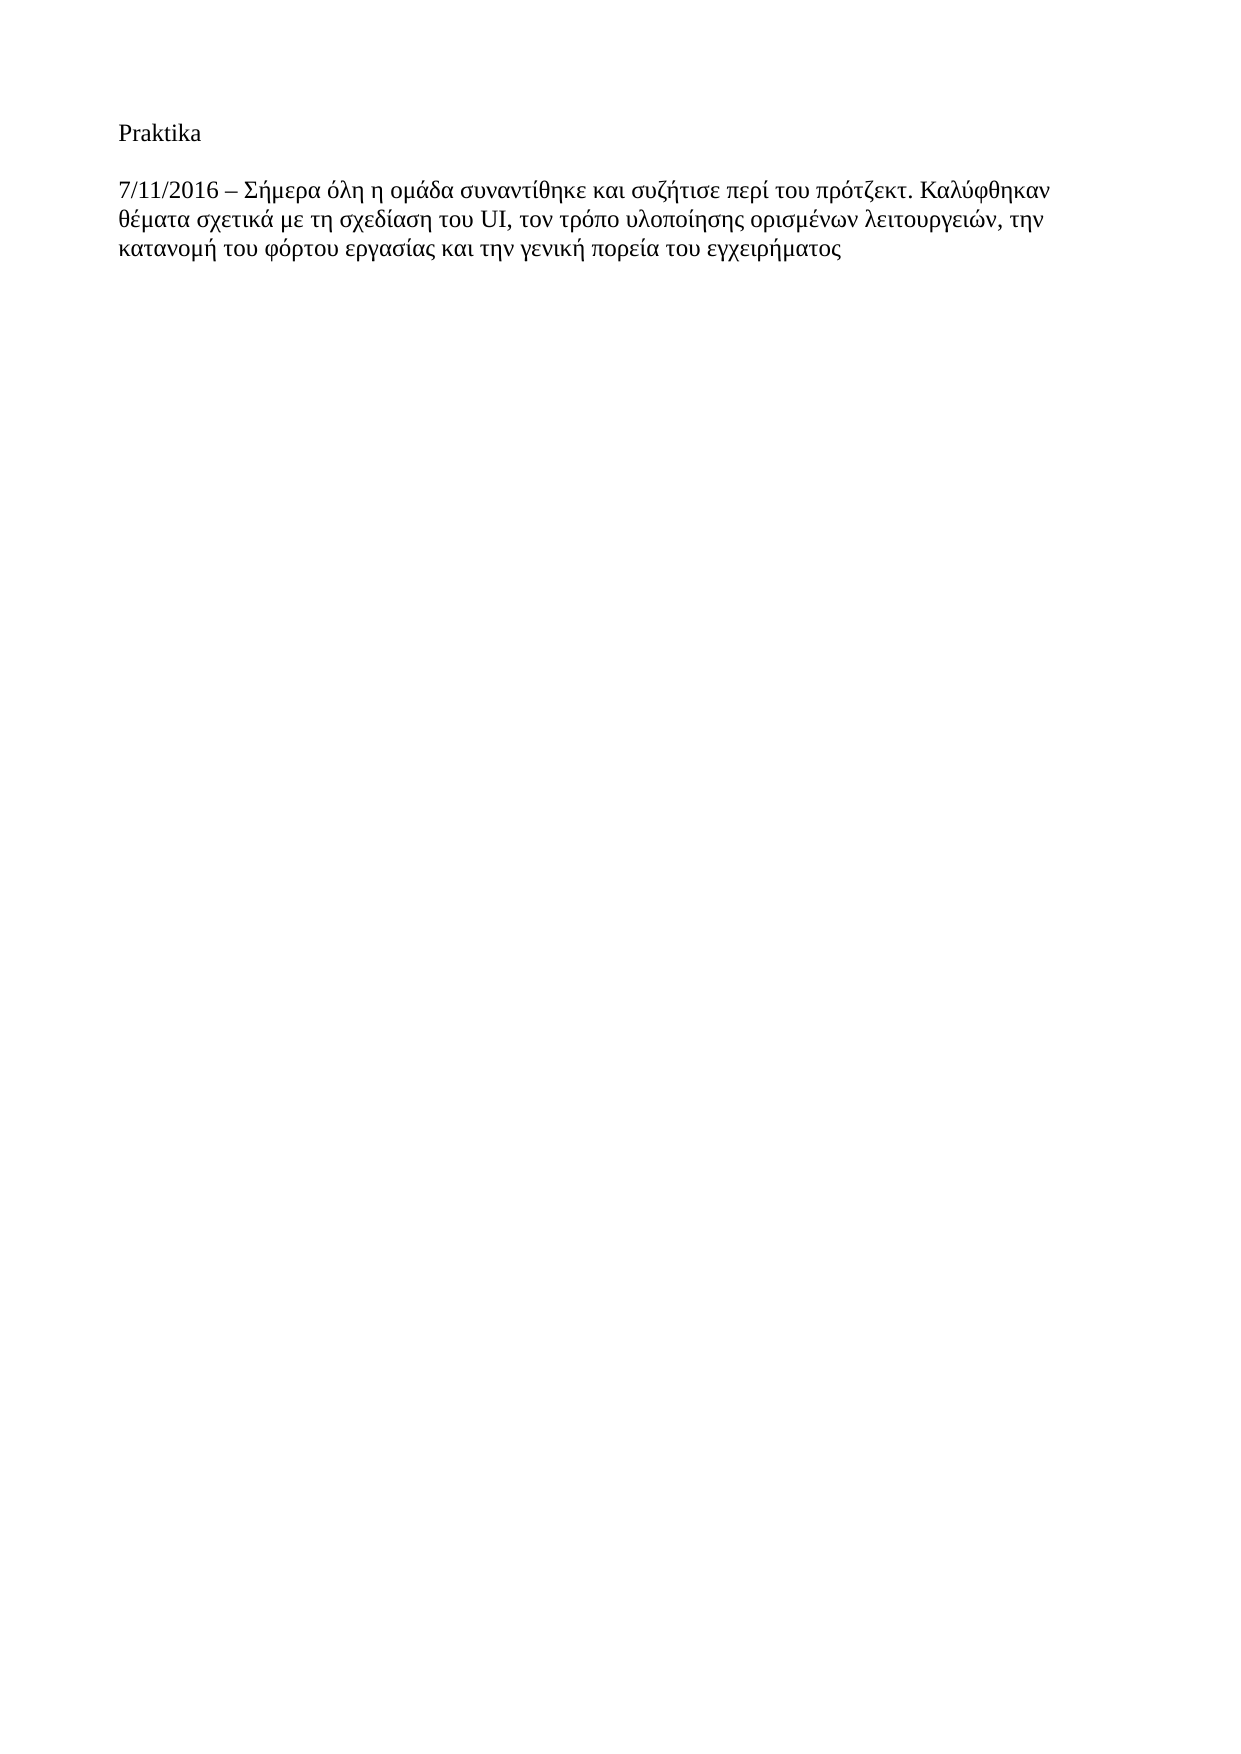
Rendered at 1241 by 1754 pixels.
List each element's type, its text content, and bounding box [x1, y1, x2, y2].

text 7/11/2016 – Σήμερα όλη η ομάδα συναντίθηκε και συζήτισε περί του πρότζεκτ. Καλύφθηκαν θέματα σχετικά με τη σχεδίαση του UI, τον τρόπο υλοποίησης ορισμένων λειτουργειών, την κατανομή του φόρτου εργασίας και την γενική πορεία του εγχειρήματος [118, 176, 1122, 262]
text Praktika [118, 118, 1122, 147]
